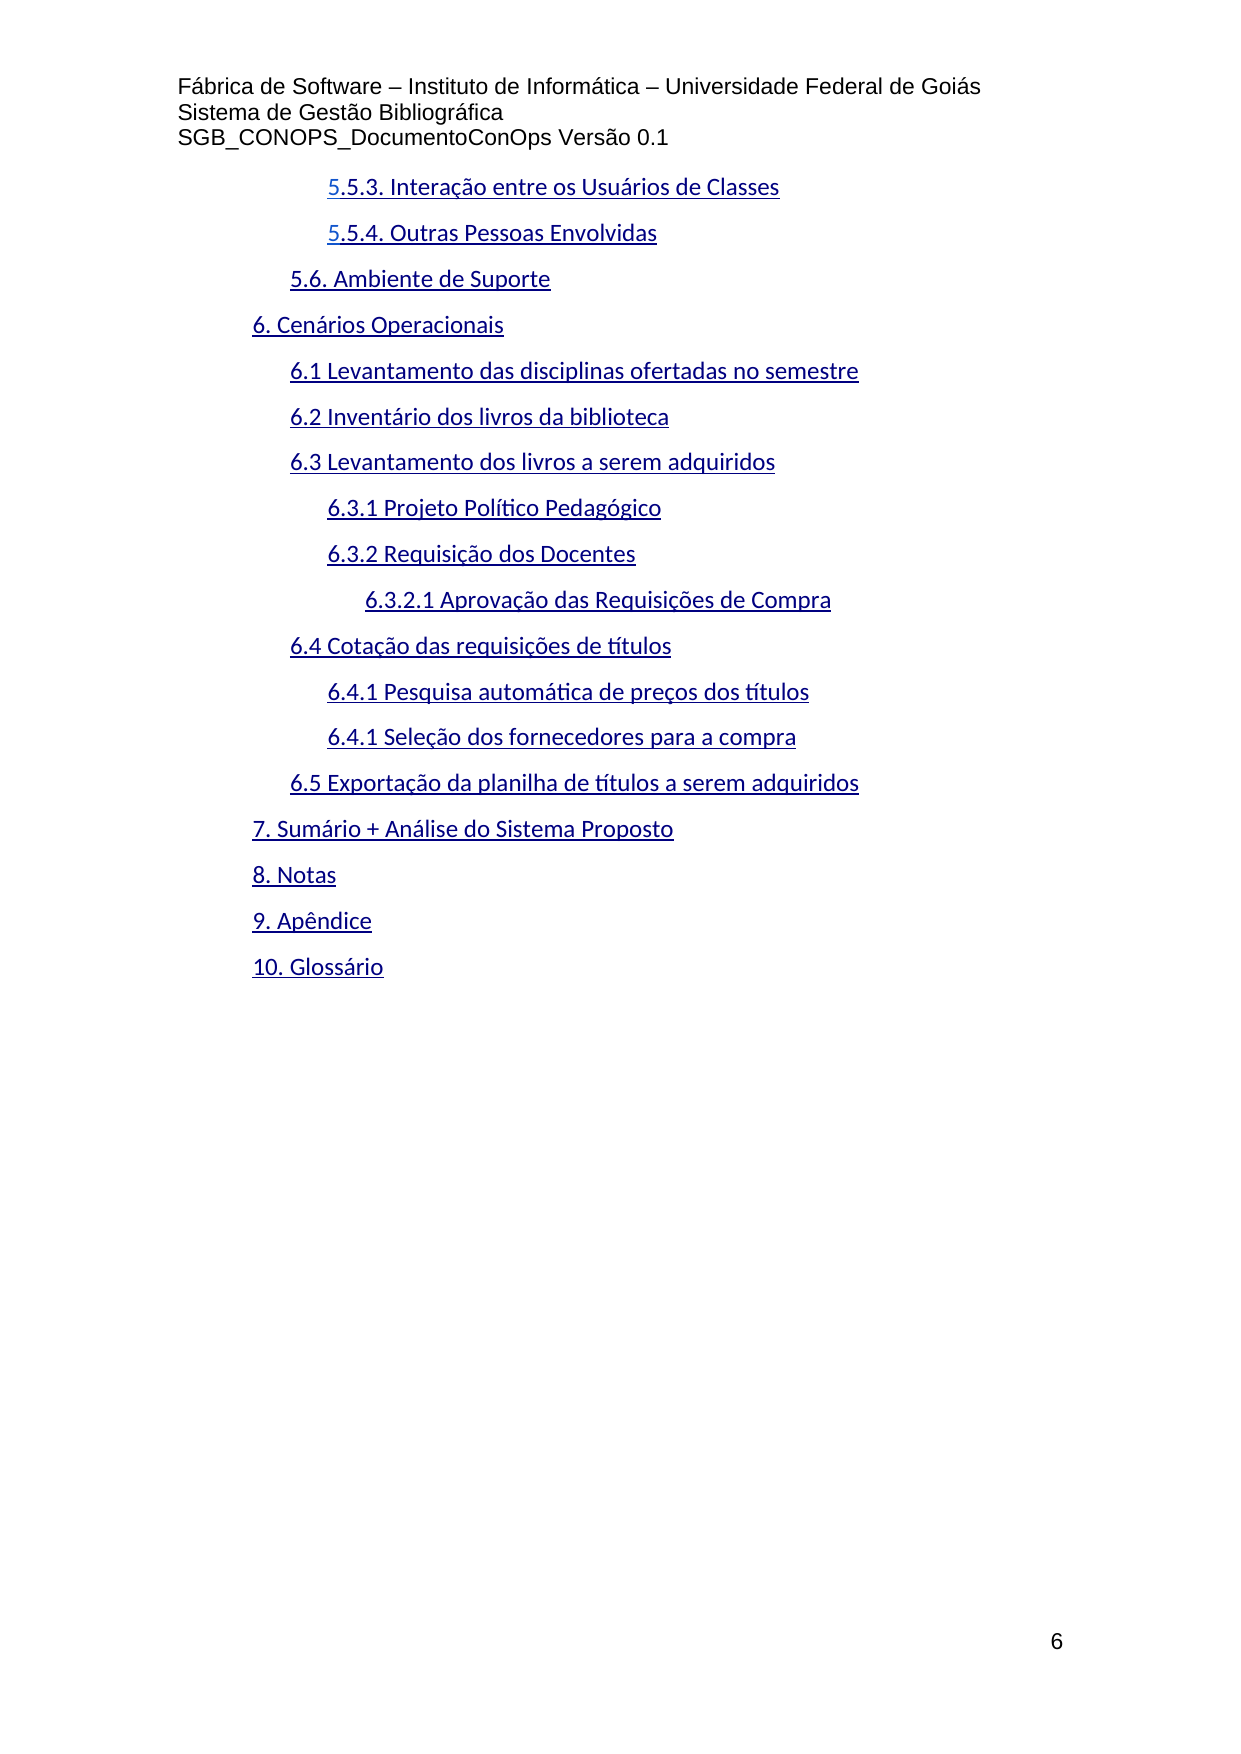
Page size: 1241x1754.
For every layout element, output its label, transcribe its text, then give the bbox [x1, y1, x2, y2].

text 8. Notas [252, 864, 1063, 889]
text 6.3.1 Projeto Político Pedagógico [327, 498, 1063, 523]
text 6. Cenários Operacionais [252, 314, 1063, 339]
text 7. Sumário + Análise do Sistema Proposto [252, 819, 1063, 844]
text 6.1 Levantamento das disciplinas ofertadas no semestre [290, 360, 1063, 385]
text 6.4 Cotação das requisições de títulos [290, 635, 1063, 660]
text 6.3.2.1 Aprovação das Requisições de Compra [365, 589, 1063, 614]
text 6.5 Exportação da planilha de títulos a serem adquiridos [290, 773, 1063, 798]
text 10. Glossário [252, 956, 1063, 981]
text 6.4.1 Seleção dos fornecedores para a compra [327, 727, 1063, 752]
text 6.4.1 Pesquisa automática de preços dos títulos [327, 681, 1063, 706]
text 5.5.4. Outras Pessoas Envolvidas [327, 223, 1063, 248]
text 5.6. Ambiente de Suporte [290, 269, 1063, 294]
text 6.3 Levantamento dos livros a serem adquiridos [290, 452, 1063, 477]
text 9. Apêndice [252, 910, 1063, 935]
text 5.5.3. Interação entre os Usuários de Classes [327, 177, 1063, 202]
text 6.2 Inventário dos livros da biblioteca [290, 406, 1063, 431]
text 6.3.2 Requisição dos Docentes [327, 544, 1063, 569]
